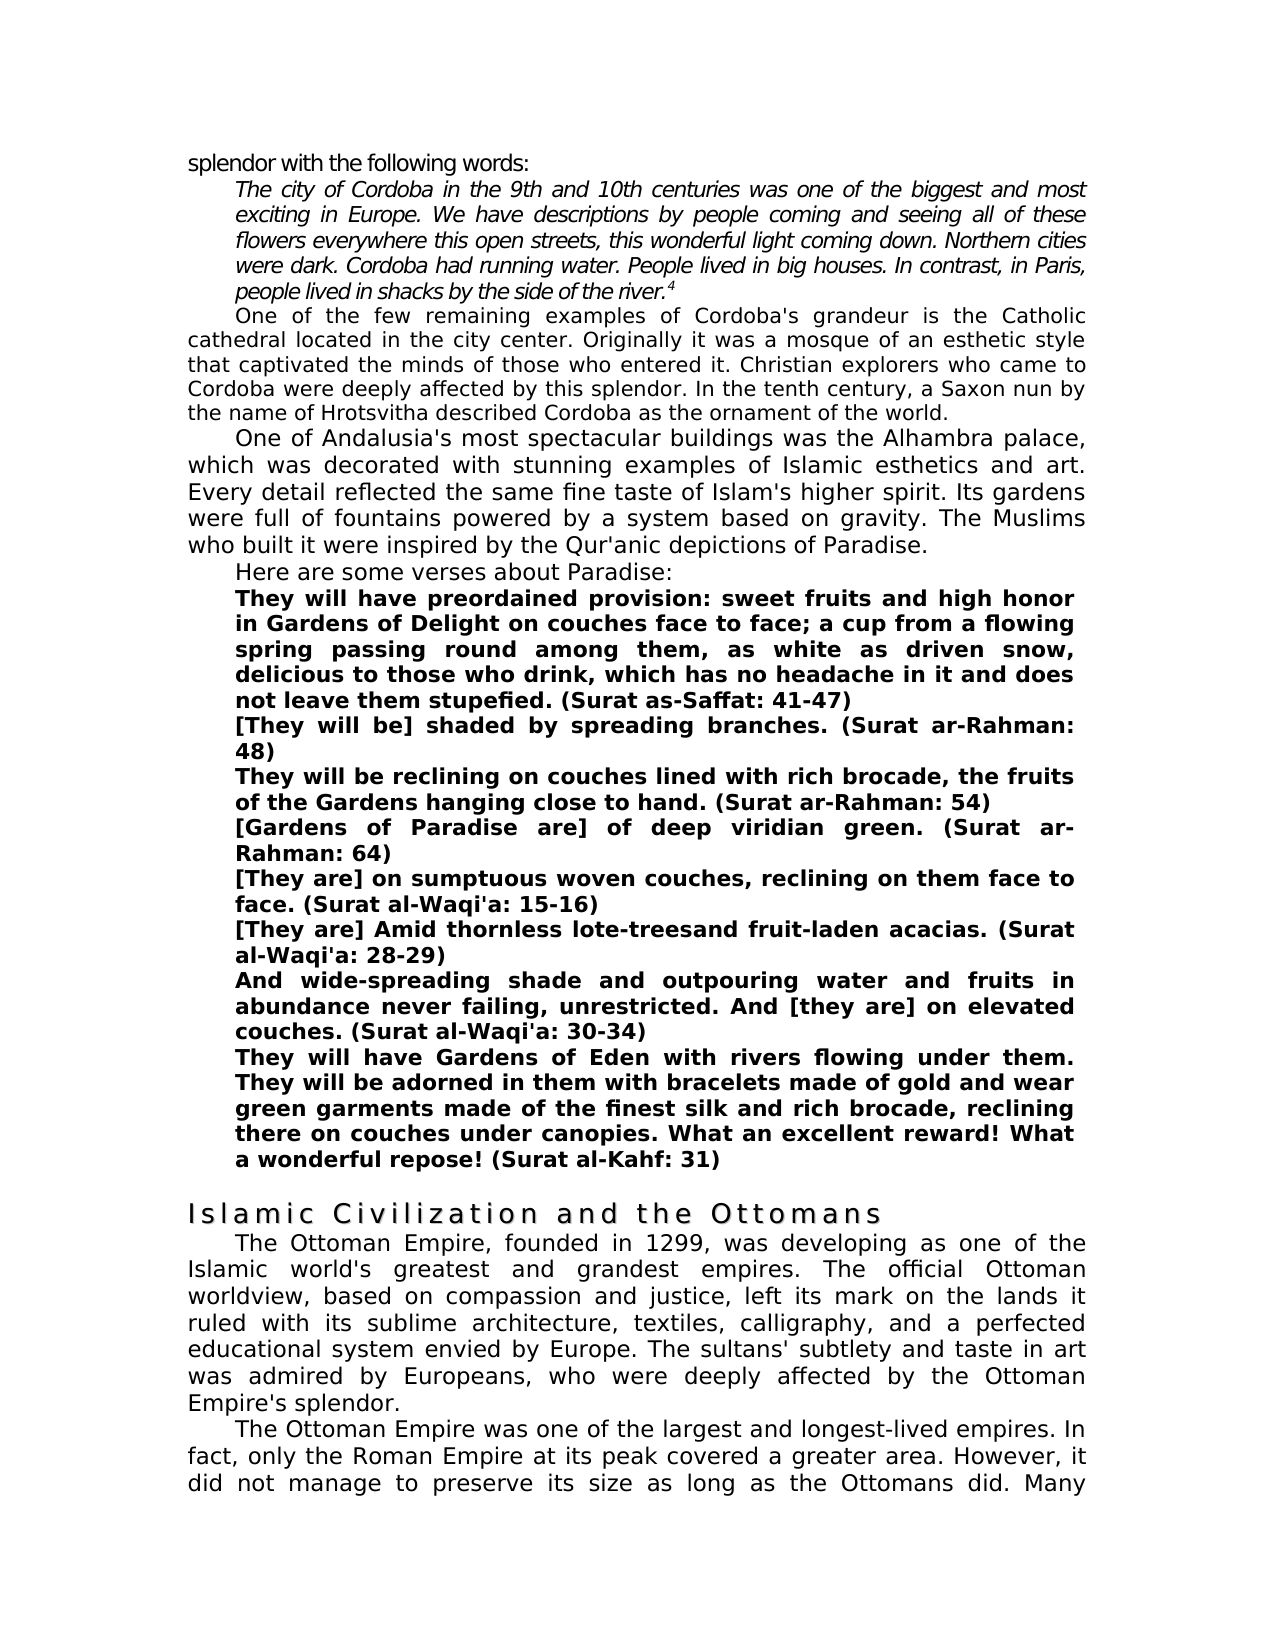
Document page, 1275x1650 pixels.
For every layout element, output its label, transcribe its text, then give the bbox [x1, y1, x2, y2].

text [Gardens of Paradise are] of deep viridian green. (Surat ar-Rahman: 64) [235, 815, 1076, 866]
text splendor with the following words: [187, 150, 1087, 177]
text One of the few remaining examples of Cordoba's grandeur is the Catholic cathedral located in the city center. Originally it was a mosque of an esthetic style that captivated the minds of those who entered it. Christian explorers who came to Cordoba were deeply affected by this splendor. In the tenth century, a Saxon nun by the name of Hrotsvitha described Cordoba as the ornament of the world. [187, 304, 1087, 426]
text They will have preordained provision: sweet fruits and high honor in Gardens of Delight on couches face to face; a cup from a flowing spring passing round among them, as white as driven snow, delicious to those who drink, which has no headache in it and does not leave them stupefied. (Surat as-Saffat: 41-47) [235, 586, 1076, 713]
text [They are] on sumptuous woven couches, reclining on them face to face. (Surat al-Waqi'a: 15-16) [235, 866, 1076, 917]
text The Ottoman Empire, founded in 1299, was developing as one of the Islamic world's greatest and grandest empires. The official Ottoman worldview, based on compassion and justice, left its mark on the lands it ruled with its sublime architecture, textiles, calligraphy, and a perfected educational system envied by Europe. The sultans' subtlety and taste in art was admired by Europeans, who were deeply affected by the Ottoman Empire's splendor. [187, 1230, 1087, 1416]
text They will be reclining on couches lined with rich brocade, the fruits of the Gardens hanging close to hand. (Surat ar-Rahman: 54) [235, 764, 1076, 815]
text [They will be] shaded by spreading branches. (Surat ar-Rahman: 48) [235, 713, 1076, 764]
text The Ottoman Empire was one of the largest and longest-lived empires. In fact, only the Roman Empire at its peak covered a greater area. However, it did not manage to preserve its size as long as the Ottomans did. Many [187, 1416, 1087, 1496]
text Islamic Civilization and the Ottomans [187, 1198, 1087, 1230]
text They will have Gardens of Eden with rivers flowing under them. They will be adorned in them with bracelets made of gold and wear green garments made of the finest silk and rich brocade, reclining there on couches under canopies. What an excellent reward! What a wonderful repose! (Surat al-Kahf: 31) [235, 1045, 1076, 1173]
text [They are] Amid thornless lote-treesand fruit-laden acacias. (Surat al-Waqi'a: 28-29) [235, 917, 1076, 968]
text The city of Cordoba in the 9th and 10th centuries was one of the biggest and most exciting in Europe. We have descriptions by people coming and seeing all of these flowers everywhere this open streets, this wonderful light coming down. Northern cities were dark. Cordoba had running water. People lived in big houses. In contrast, in Paris, people lived in shacks by the side of the river.4 [235, 177, 1087, 304]
text And wide-spreading shade and outpouring water and fruits in abundance never failing, unrestricted. And [they are] on elevated couches. (Surat al-Waqi'a: 30-34) [235, 968, 1076, 1045]
text Here are some verses about Paradise: [187, 559, 1087, 586]
text One of Andalusia's most spectacular buildings was the Alhambra palace, which was decorated with stunning examples of Islamic esthetics and art. Every detail reflected the same fine taste of Islam's higher spirit. Its gardens were full of fountains powered by a system based on gravity. The Muslims who built it were inspired by the Qur'anic depictions of Paradise. [187, 426, 1087, 559]
